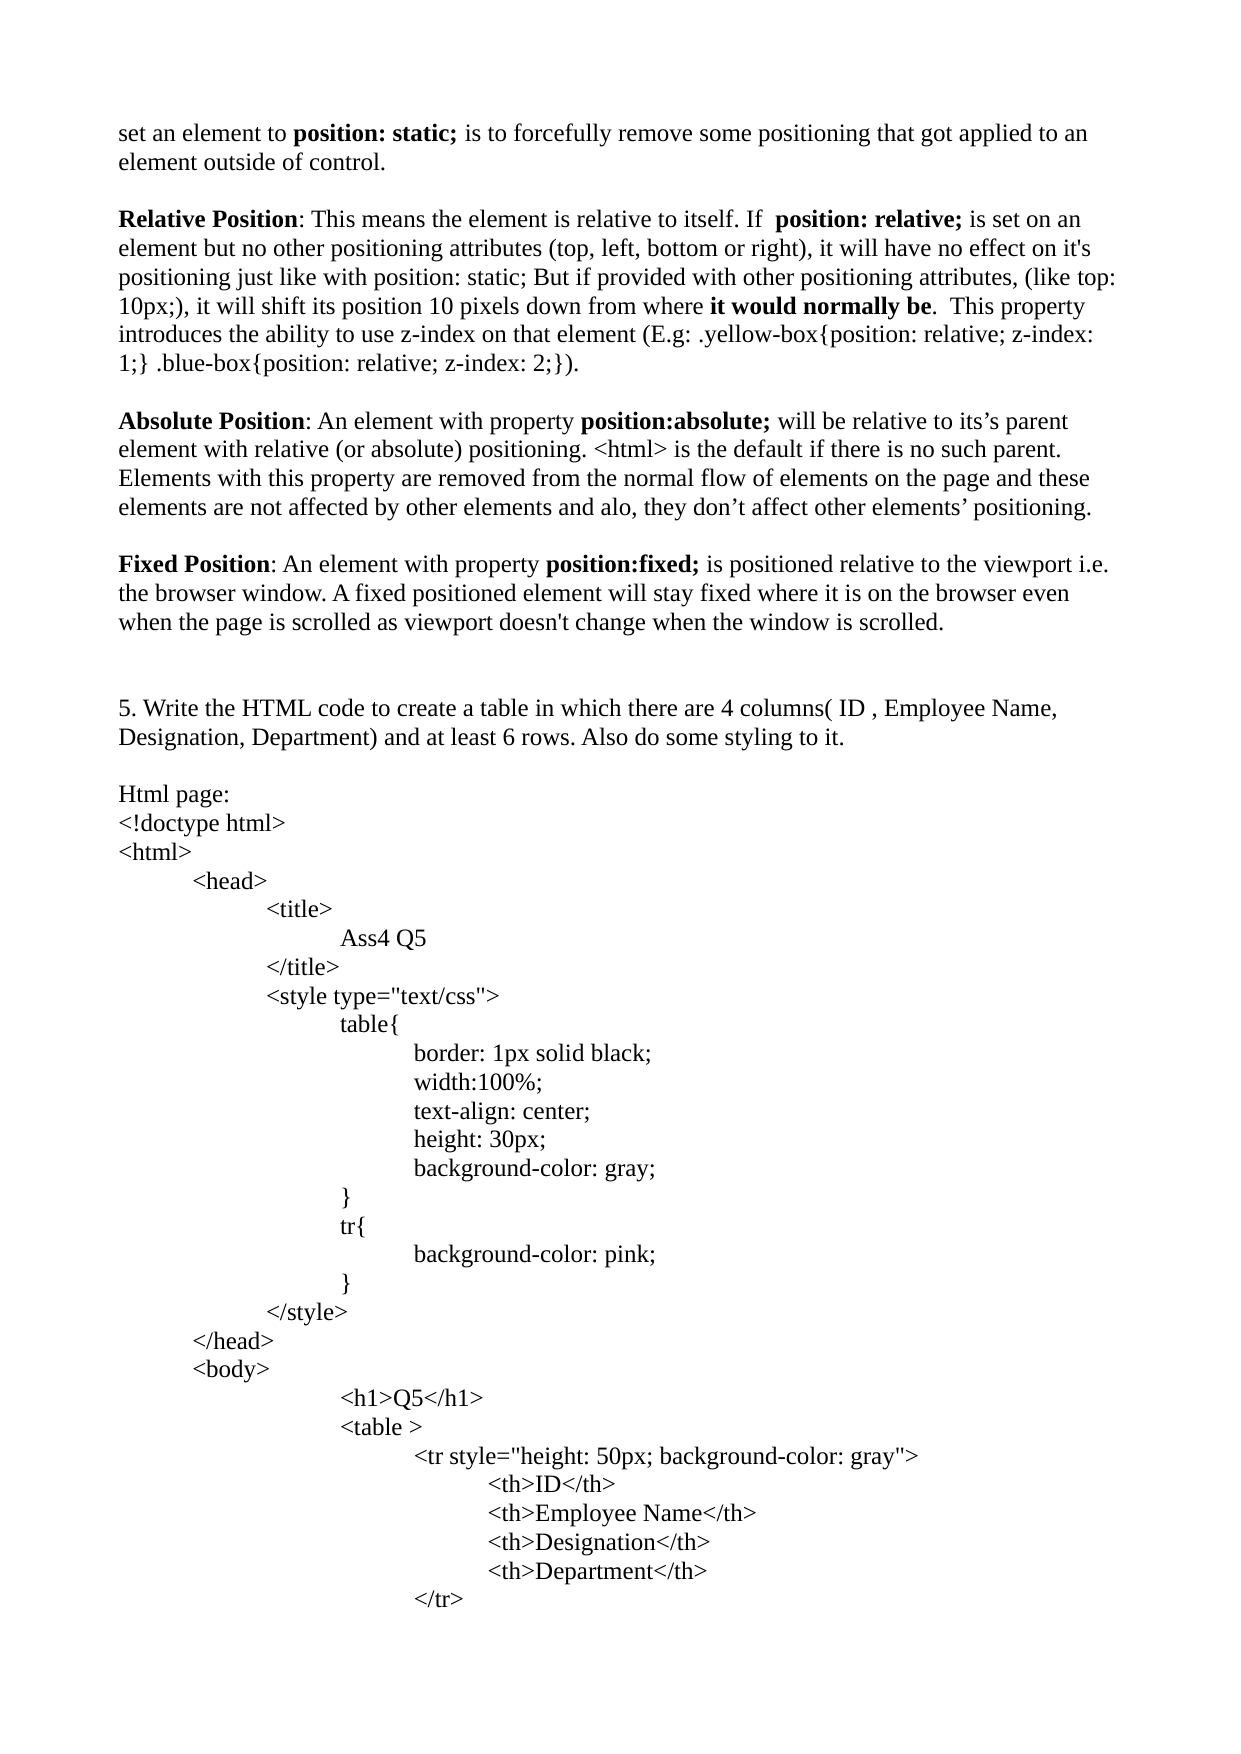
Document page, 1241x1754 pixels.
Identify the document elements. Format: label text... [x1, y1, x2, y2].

text Fixed Position: An element with property position:fixed; is positioned relative to the viewport i.e. the browser window. A fixed positioned element will stay fixed where it is on the browser even when the page is scrolled as viewport doesn't change when the window is scrolled. [118, 549, 1122, 636]
text <tr style="height: 50px; background-color: gray"> [118, 1441, 1122, 1469]
text <th>Designation</th> [118, 1527, 1122, 1556]
text <!doctype html> [118, 808, 1122, 837]
text <body> [118, 1354, 1122, 1383]
text width:100%; [118, 1067, 1122, 1096]
text border: 1px solid black; [118, 1038, 1122, 1067]
text set an element to position: static; is to forcefully remove some positioning that got applied to an element outside of control. [118, 118, 1122, 176]
text tr{ [118, 1211, 1122, 1239]
text <table > [118, 1412, 1122, 1441]
text </tr> [118, 1584, 1122, 1613]
text Html page: [118, 779, 1122, 808]
text } [118, 1182, 1122, 1211]
text 5. Write the HTML code to create a table in which there are 4 columns( ID , Employee Name, Designation, Department) and at least 6 rows. Also do some styling to it. [118, 693, 1122, 751]
text <th>Employee Name</th> [118, 1498, 1122, 1527]
text <title> [118, 894, 1122, 923]
text <th>ID</th> [118, 1469, 1122, 1498]
text <th>Department</th> [118, 1556, 1122, 1584]
text Relative Position: This means the element is relative to itself. If position: relative; is set on an element but no other positioning attributes (top, left, bottom or right), it will have no effect on it's positioning just like with position: static; But if provided with other positioning attributes, (like top: 10px;), it will shift its position 10 pixels down from where it would normally be. This property introduces the ability to use z-index on that element (E.g: .yellow-box{position: relative; z-index: 1;} .blue-box{position: relative; z-index: 2;}). [118, 204, 1122, 377]
text </style> [118, 1297, 1122, 1326]
text <head> [118, 866, 1122, 894]
text </title> [118, 952, 1122, 981]
text Absolute Position: An element with property position:absolute; will be relative to its’s parent element with relative (or absolute) positioning. <html> is the default if there is no such parent. Elements with this property are removed from the normal flow of elements on the page and these elements are not affected by other elements and alo, they don’t affect other elements’ positioning. [118, 406, 1122, 521]
text <h1>Q5</h1> [118, 1383, 1122, 1412]
text <style type="text/css"> [118, 981, 1122, 1009]
text </head> [118, 1326, 1122, 1354]
text background-color: gray; [118, 1153, 1122, 1182]
text <html> [118, 837, 1122, 866]
text Ass4 Q5 [118, 923, 1122, 952]
text text-align: center; [118, 1096, 1122, 1124]
text table{ [118, 1009, 1122, 1038]
text background-color: pink; [118, 1239, 1122, 1268]
text } [118, 1268, 1122, 1297]
text height: 30px; [118, 1124, 1122, 1153]
